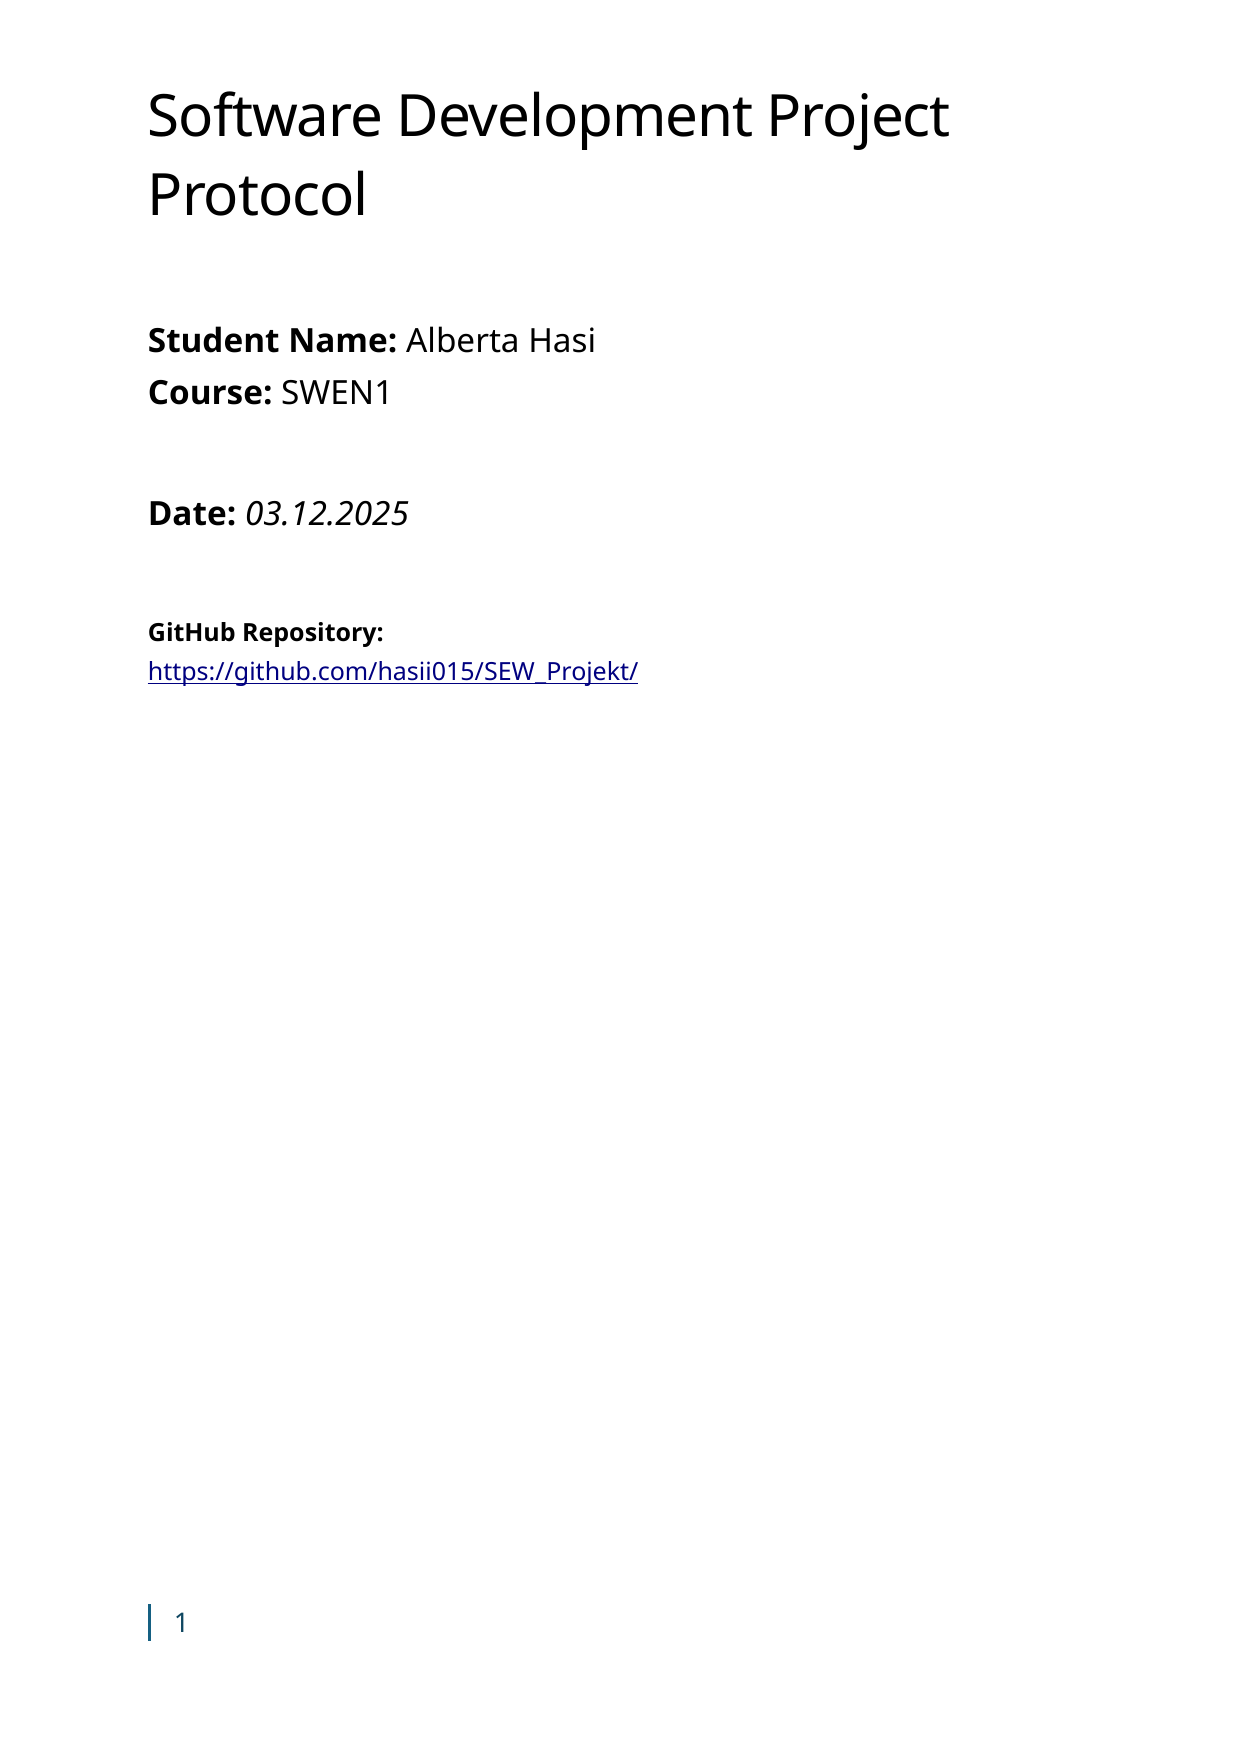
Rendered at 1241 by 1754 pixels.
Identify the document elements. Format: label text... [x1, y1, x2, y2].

text GitHub Repository: https://github.com/hasii015/SEW_Projekt/ [148, 558, 1093, 688]
text Student Name: Alberta Hasi Course: SWEN1 [148, 316, 1093, 414]
text Software Development Project Protocol [148, 74, 1093, 233]
text Date: 03.12.2025 [148, 437, 1093, 535]
